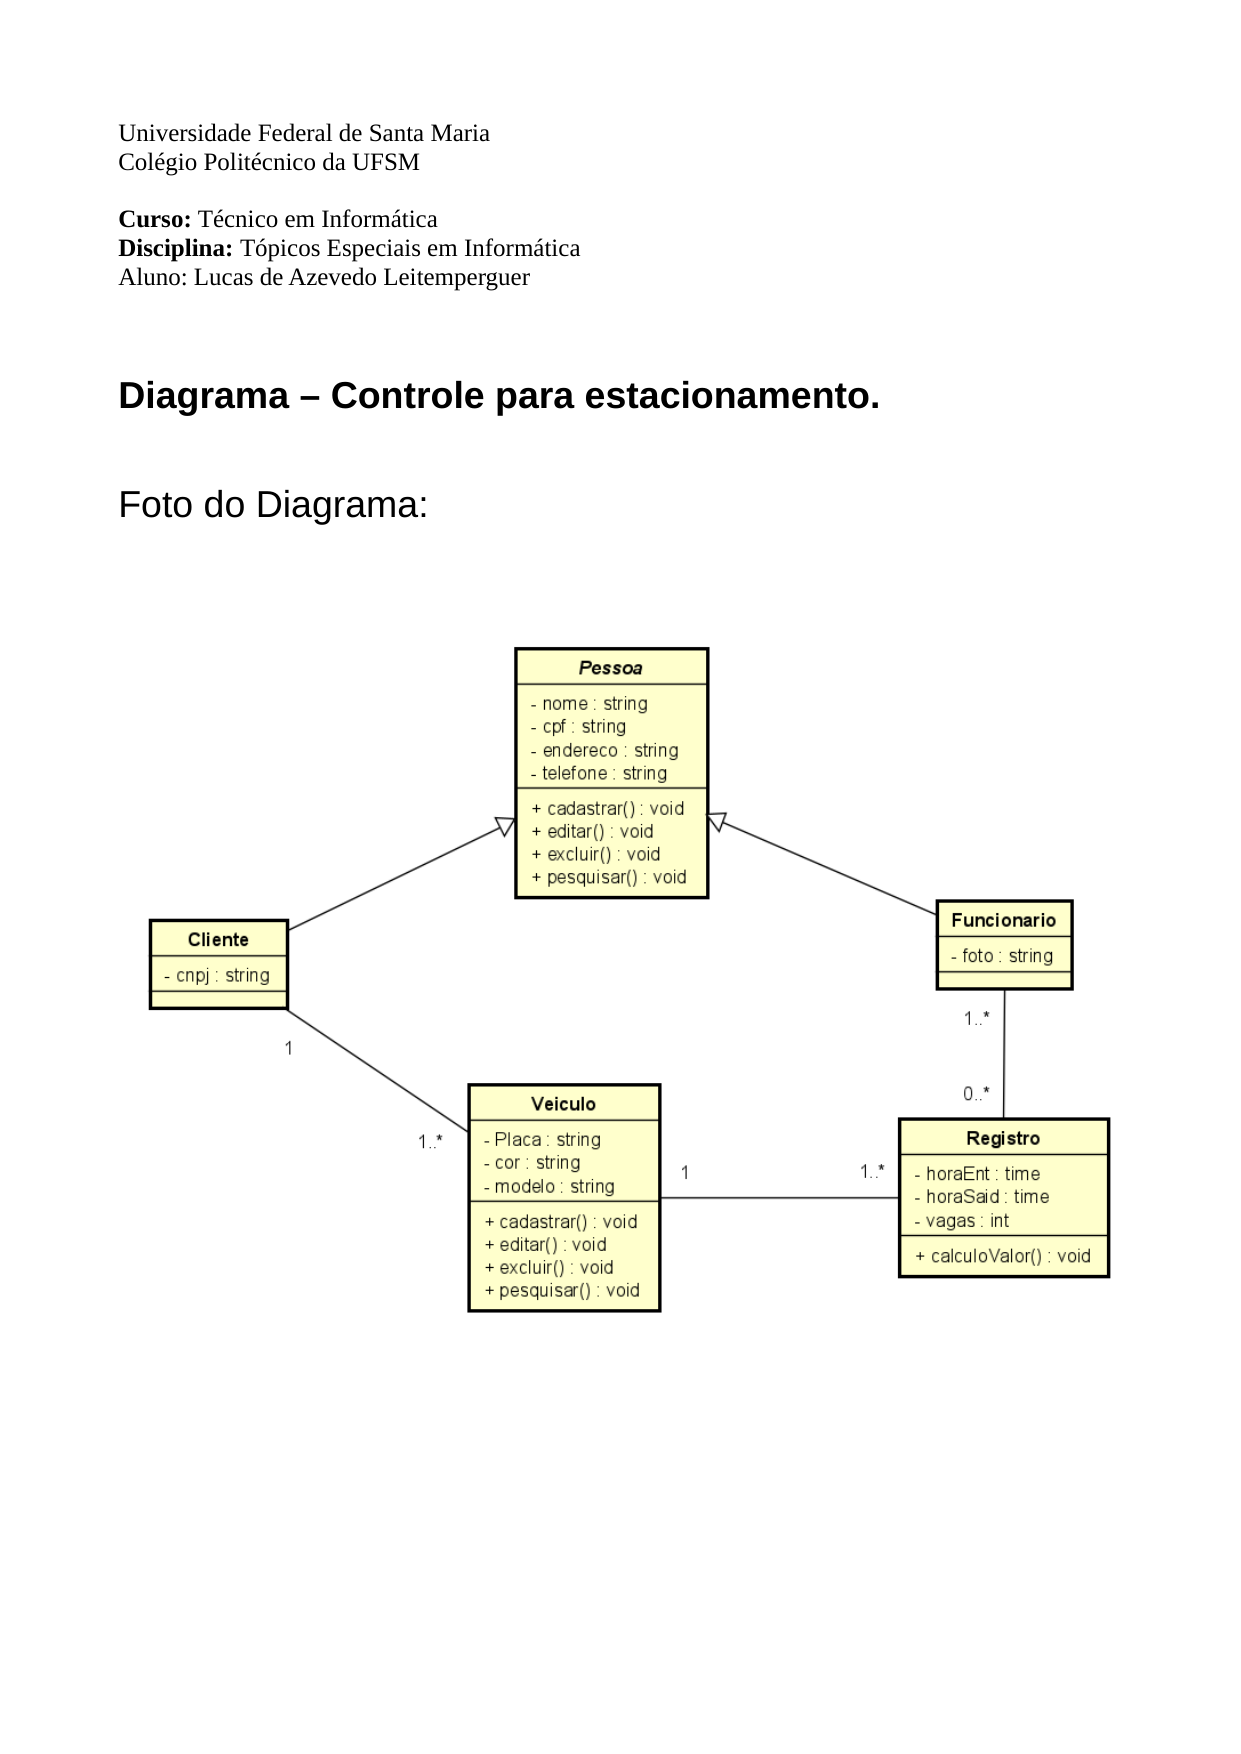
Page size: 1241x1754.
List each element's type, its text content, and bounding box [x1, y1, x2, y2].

picture [118, 614, 1123, 1372]
text Disciplina: Tópicos Especiais em Informática [118, 233, 1122, 262]
text Colégio Politécnico da UFSM [118, 147, 1122, 176]
subtitle Foto do Diagrama: [118, 483, 1122, 526]
subtitle Diagrama – Controle para estacionamento. [118, 373, 1122, 416]
text Curso: Técnico em Informática [118, 204, 1122, 233]
text Universidade Federal de Santa Maria [118, 118, 1122, 147]
text Aluno: Lucas de Azevedo Leitemperguer [118, 262, 1122, 291]
